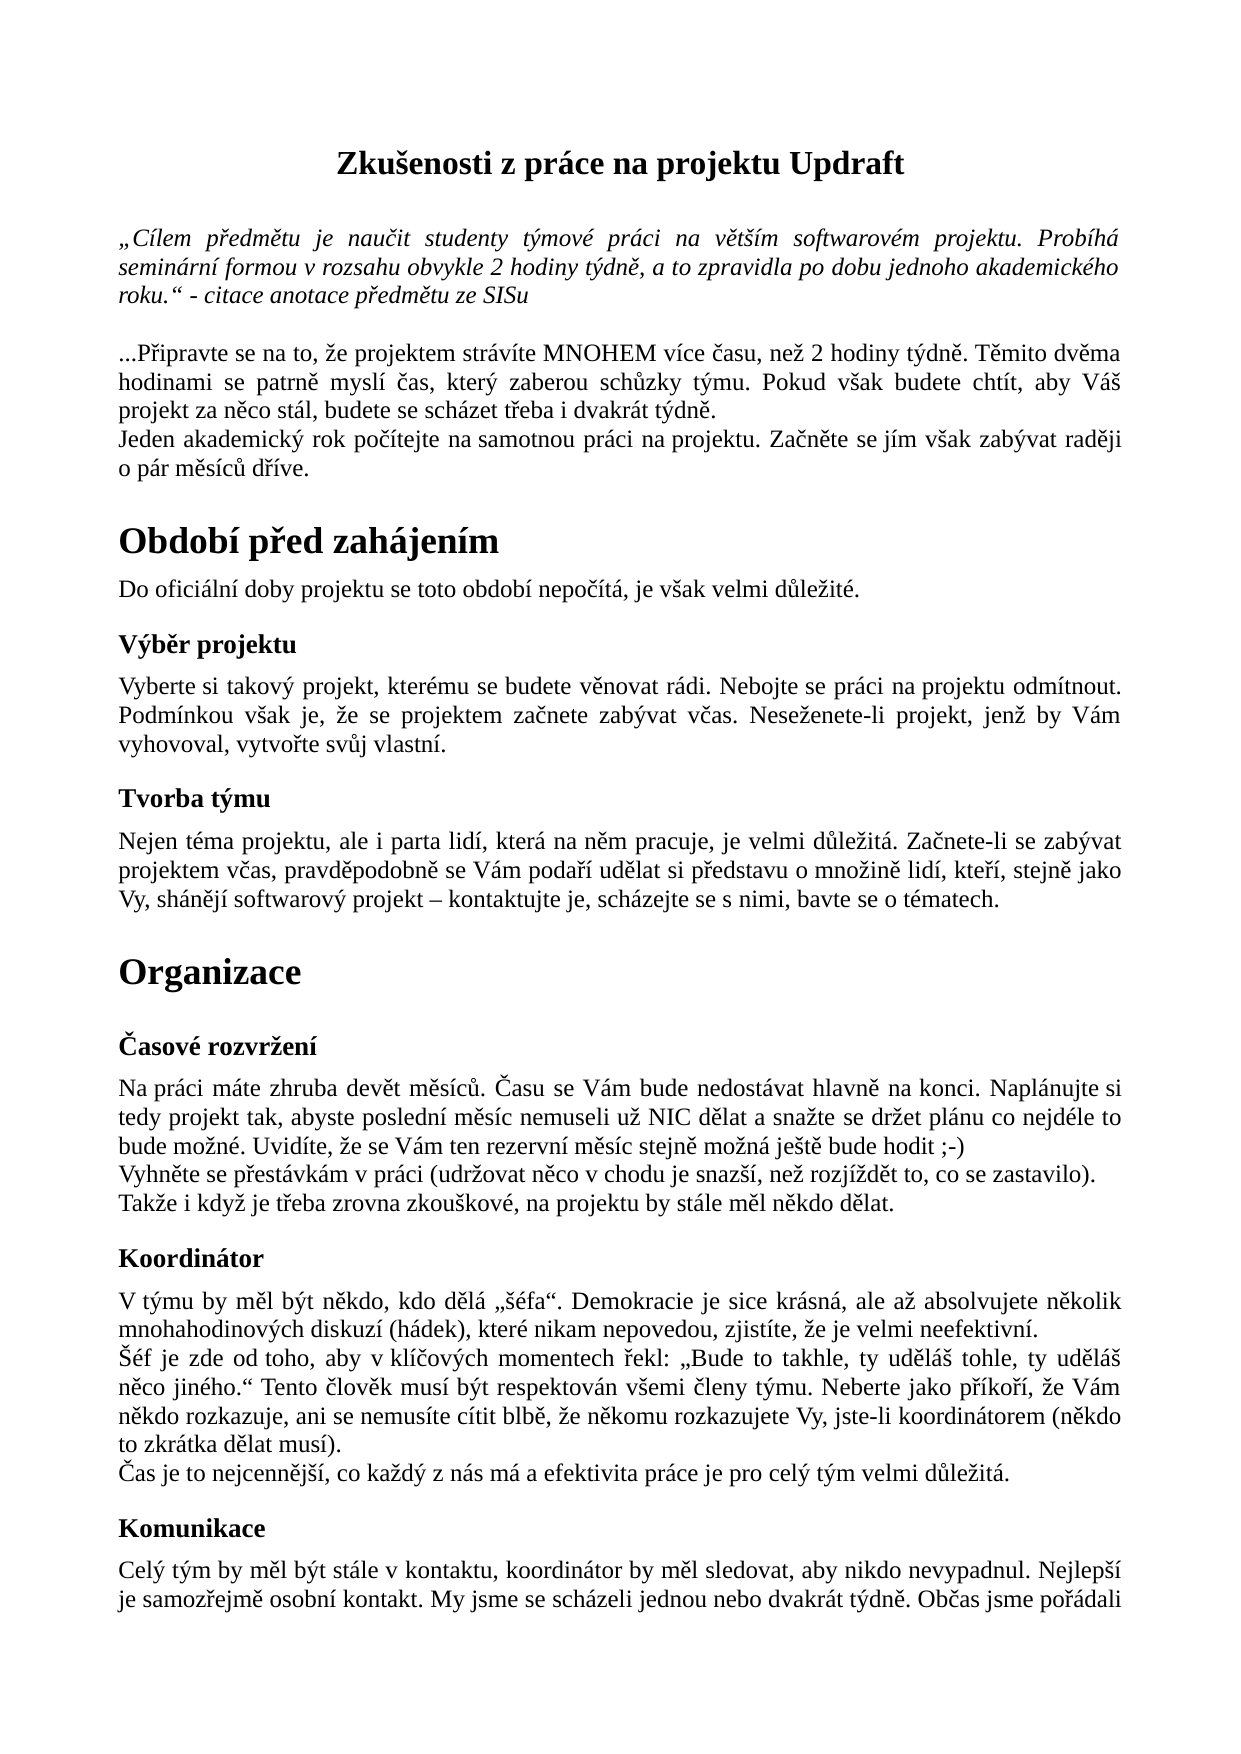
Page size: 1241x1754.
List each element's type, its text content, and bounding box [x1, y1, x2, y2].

text Na práci máte zhruba devět měsíců. Času se Vám bude nedostávat hlavně na konci. Naplánujte si tedy projekt tak, abyste poslední měsíc nemuseli už NIC dělat a snažte se držet plánu co nejdéle to bude možné. Uvidíte, že se Vám ten rezervní měsíc stejně možná ještě bude hodit ;-) [118, 1073, 1122, 1159]
text Šéf je zde od toho, aby v klíčových momentech řekl: „Bude to takhle, ty uděláš tohle, ty uděláš něco jiného.“ Tento člověk musí být respektován všemi členy týmu. Neberte jako příkoří, že Vám někdo rozkazuje, ani se nemusíte cítit blbě, že někomu rozkazujete Vy, jste-li koordinátorem (někdo to zkrátka dělat musí). [118, 1343, 1122, 1458]
subtitle Organizace [118, 949, 1122, 992]
subtitle Koordinátor [118, 1242, 1122, 1273]
text V týmu by měl být někdo, kdo dělá „šéfa“. Demokracie je sice krásná, ale až absolvujete několik mnohahodinových diskuzí (hádek), které nikam nepovedou, zjistíte, že je velmi neefektivní. [118, 1286, 1122, 1343]
subtitle Tvorba týmu [118, 783, 1122, 814]
text Celý tým by měl být stále v kontaktu, koordinátor by měl sledovat, aby nikdo nevypadnul. Nejlepší je samozřejmě osobní kontakt. My jsme se scházeli jednou nebo dvakrát týdně. Občas jsme pořádali [118, 1556, 1122, 1613]
text Jeden akademický rok počítejte na samotnou práci na projektu. Začněte se jím však zabývat raději o pár měsíců dříve. [118, 424, 1122, 482]
subtitle Zkušenosti z práce na projektu Updraft [118, 143, 1122, 182]
subtitle Časové rozvržení [118, 1030, 1122, 1061]
text Takže i když je třeba zrovna zkouškové, na projektu by stále měl někdo dělat. [118, 1188, 1122, 1217]
subtitle Komunikace [118, 1512, 1122, 1543]
text ...Připravte se na to, že projektem strávíte MNOHEM více času, než 2 hodiny týdně. Těmito dvěma hodinami se patrně myslí čas, který zaberou schůzky týmu. Pokud však budete chtít, aby Váš projekt za něco stál, budete se scházet třeba i dvakrát týdně. [118, 338, 1122, 424]
text Vyberte si takový projekt, kterému se budete věnovat rádi. Nebojte se práci na projektu odmítnout. Podmínkou však je, že se projektem začnete zabývat včas. Neseženete-li projekt, jenž by Vám vyhovoval, vytvořte svůj vlastní. [118, 671, 1122, 758]
subtitle Výběr projektu [118, 628, 1122, 659]
text Čas je to nejcennější, co každý z nás má a efektivita práce je pro celý tým velmi důležitá. [118, 1458, 1122, 1487]
subtitle Období před zahájením [118, 518, 1122, 562]
text „Cílem předmětu je naučit studenty týmové práci na větším softwarovém projektu. Probíhá seminární formou v rozsahu obvykle 2 hodiny týdně, a to zpravidla po dobu jednoho akademického roku.“ - citace anotace předmětu ze SISu [118, 223, 1122, 309]
text Vyhněte se přestávkám v práci (udržovat něco v chodu je snazší, než rozjíždět to, co se zastavilo). [118, 1159, 1122, 1188]
text Nejen téma projektu, ale i parta lidí, která na něm pracuje, je velmi důležitá. Začnete-li se zabývat projektem včas, pravděpodobně se Vám podaří udělat si představu o množině lidí, kteří, stejně jako Vy, shánějí softwarový projekt – kontaktujte je, scházejte se s nimi, bavte se o tématech. [118, 826, 1122, 912]
text Do oficiální doby projektu se toto období nepočítá, je však velmi důležité. [118, 574, 1122, 603]
